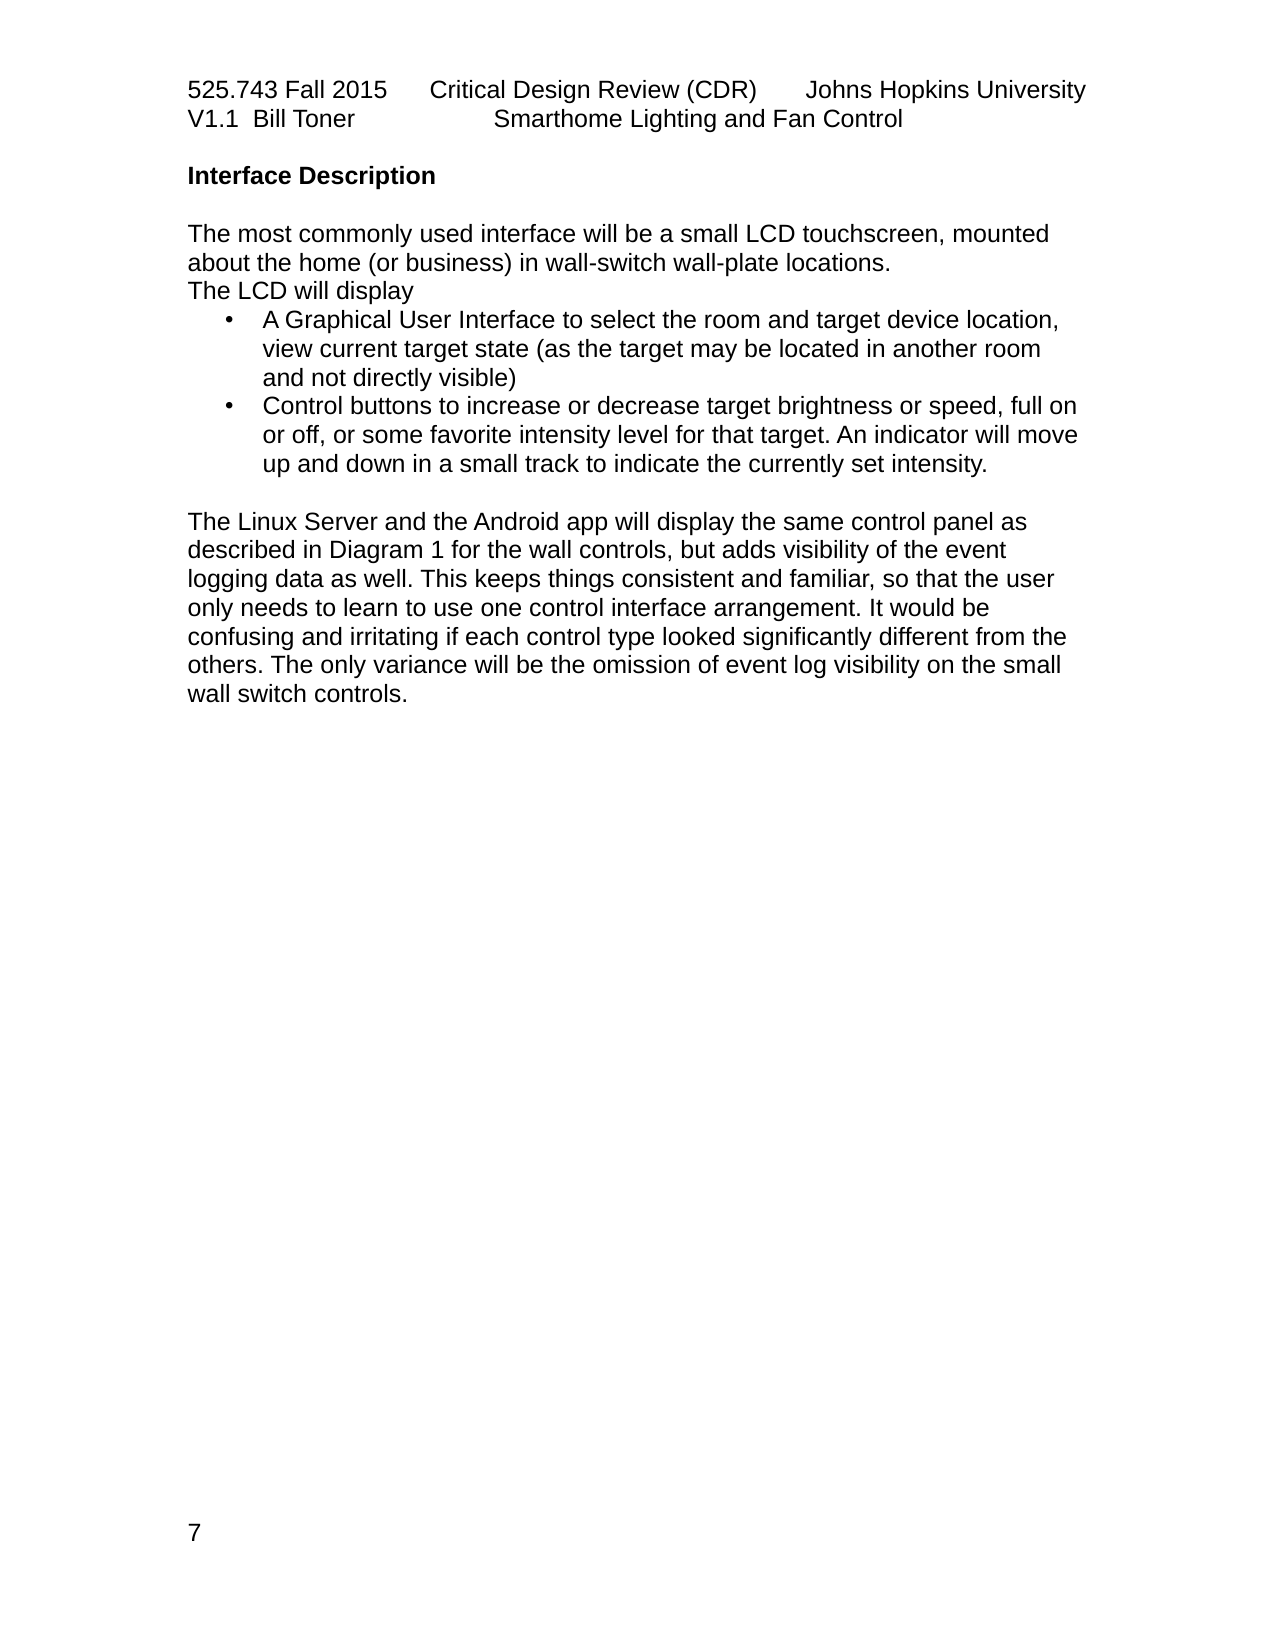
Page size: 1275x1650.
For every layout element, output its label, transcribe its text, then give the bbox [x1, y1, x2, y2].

text The LCD will display [187, 276, 1087, 305]
list A Graphical User Interface to select the room and target device location, view current target state (as the target may be located in another room and not directly visible) [225, 305, 1087, 391]
list Control buttons to increase or decrease target brightness or speed, full on or off, or some favorite intensity level for that target. An indicator will move up and down in a small track to indicate the currently set intensity. [225, 391, 1087, 478]
text The most commonly used interface will be a small LCD touchscreen, mounted about the home (or business) in wall-switch wall-plate locations. [187, 219, 1087, 276]
text The Linux Server and the Android app will display the same control panel as described in Diagram 1 for the wall controls, but adds visibility of the event logging data as well. This keeps things consistent and familiar, so that the user only needs to learn to use one control interface arrangement. It would be confusing and irritating if each control type looked significantly different from the others. The only variance will be the omission of event log visibility on the small wall switch controls. [187, 506, 1087, 708]
text Interface Description [187, 161, 1087, 190]
